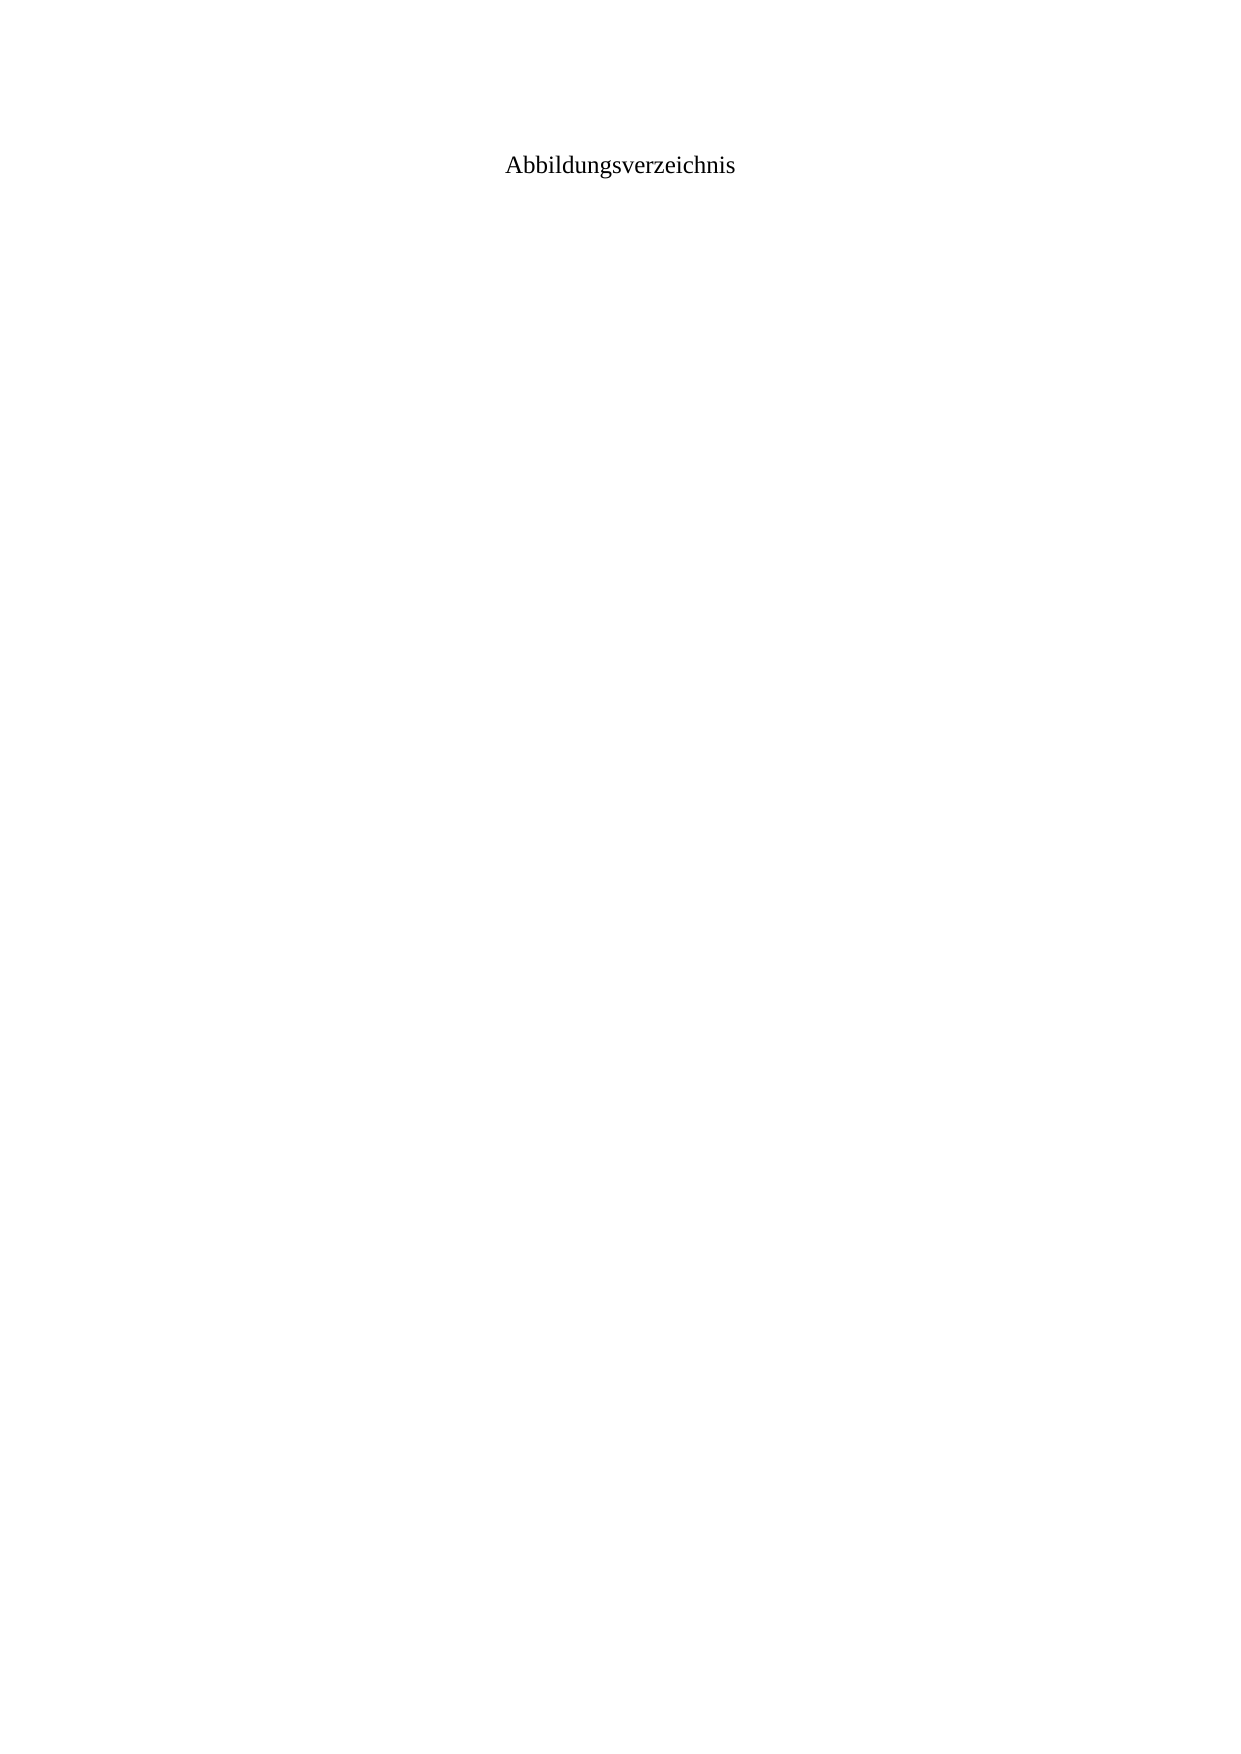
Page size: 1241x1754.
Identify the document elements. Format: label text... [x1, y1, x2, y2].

text Abbildungsverzeichnis [150, 150, 1090, 179]
